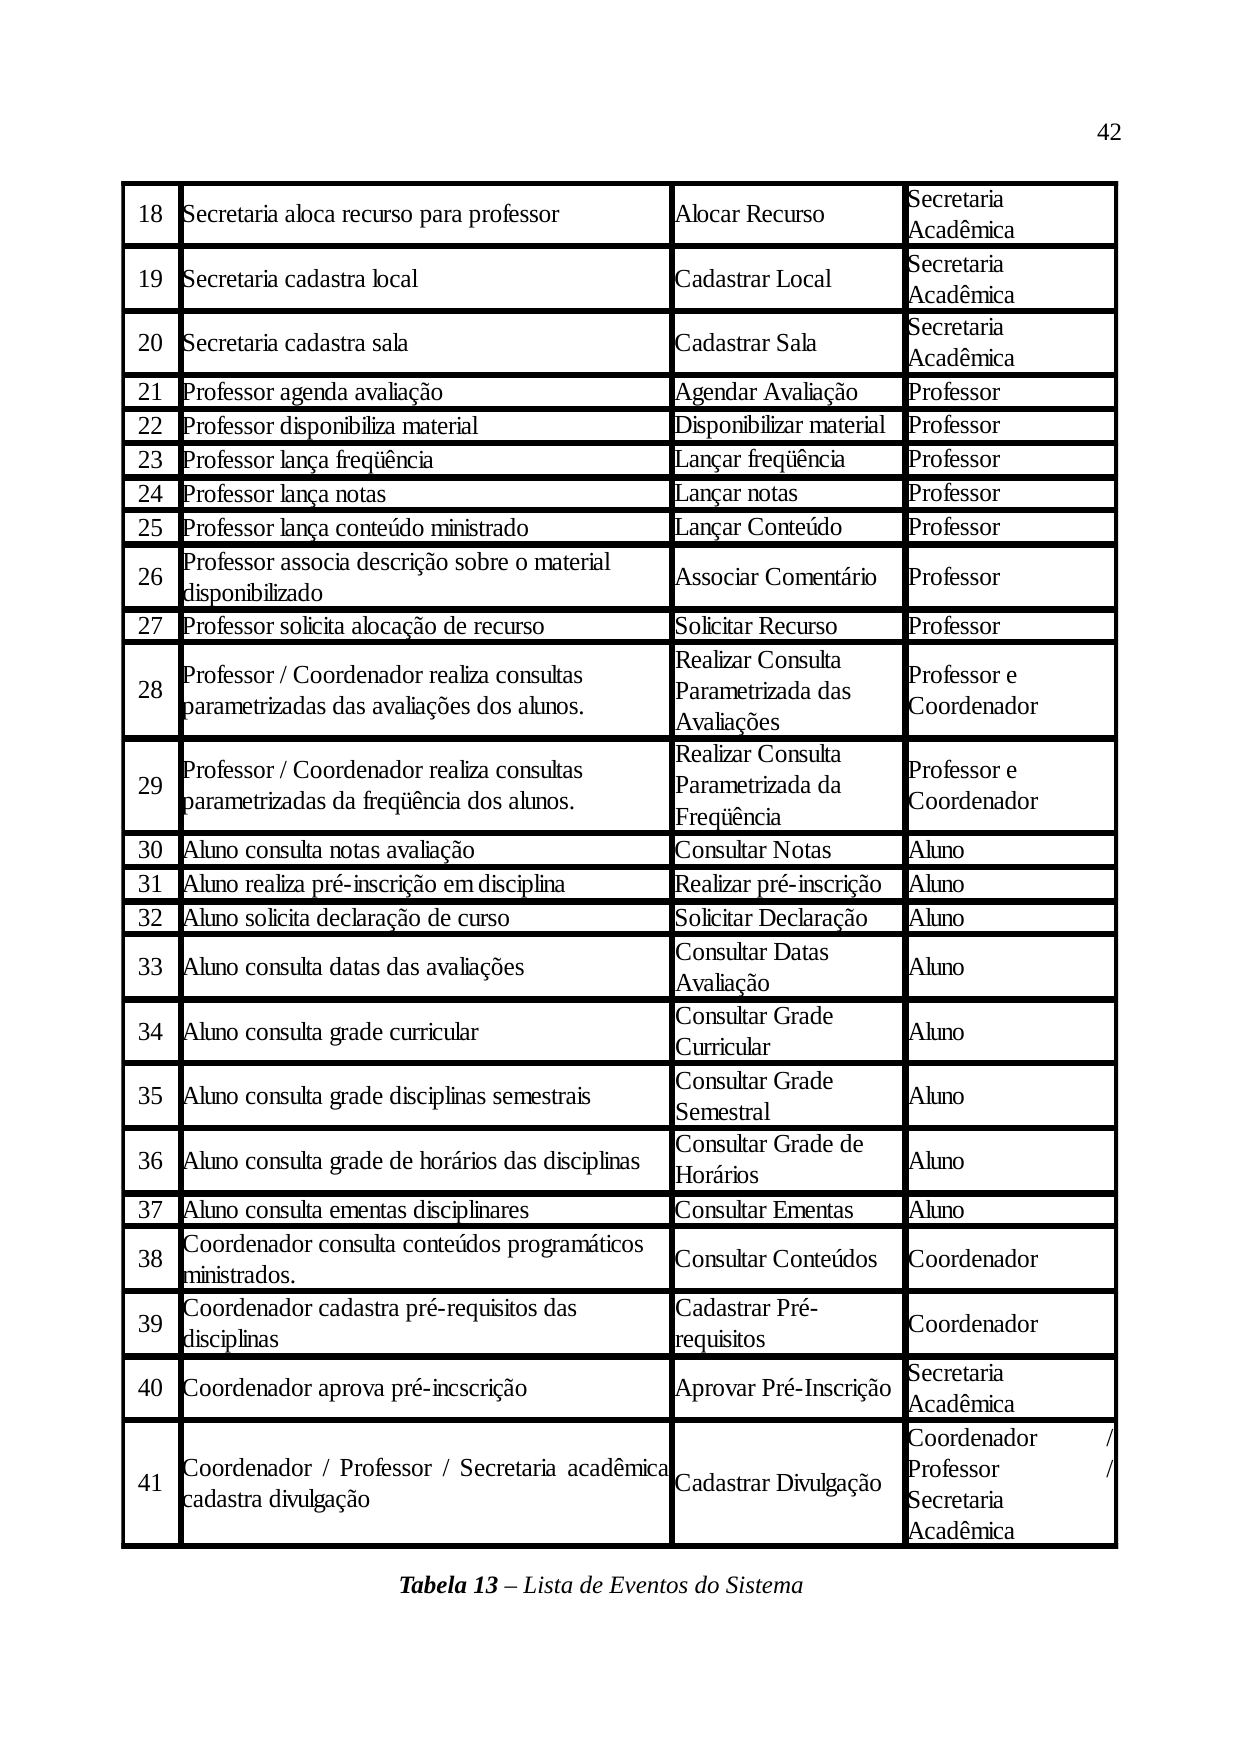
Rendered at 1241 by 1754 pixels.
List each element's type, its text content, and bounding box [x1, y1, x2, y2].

text Tabela 13 – Lista de Eventos do Sistema [118, 177, 1122, 1602]
